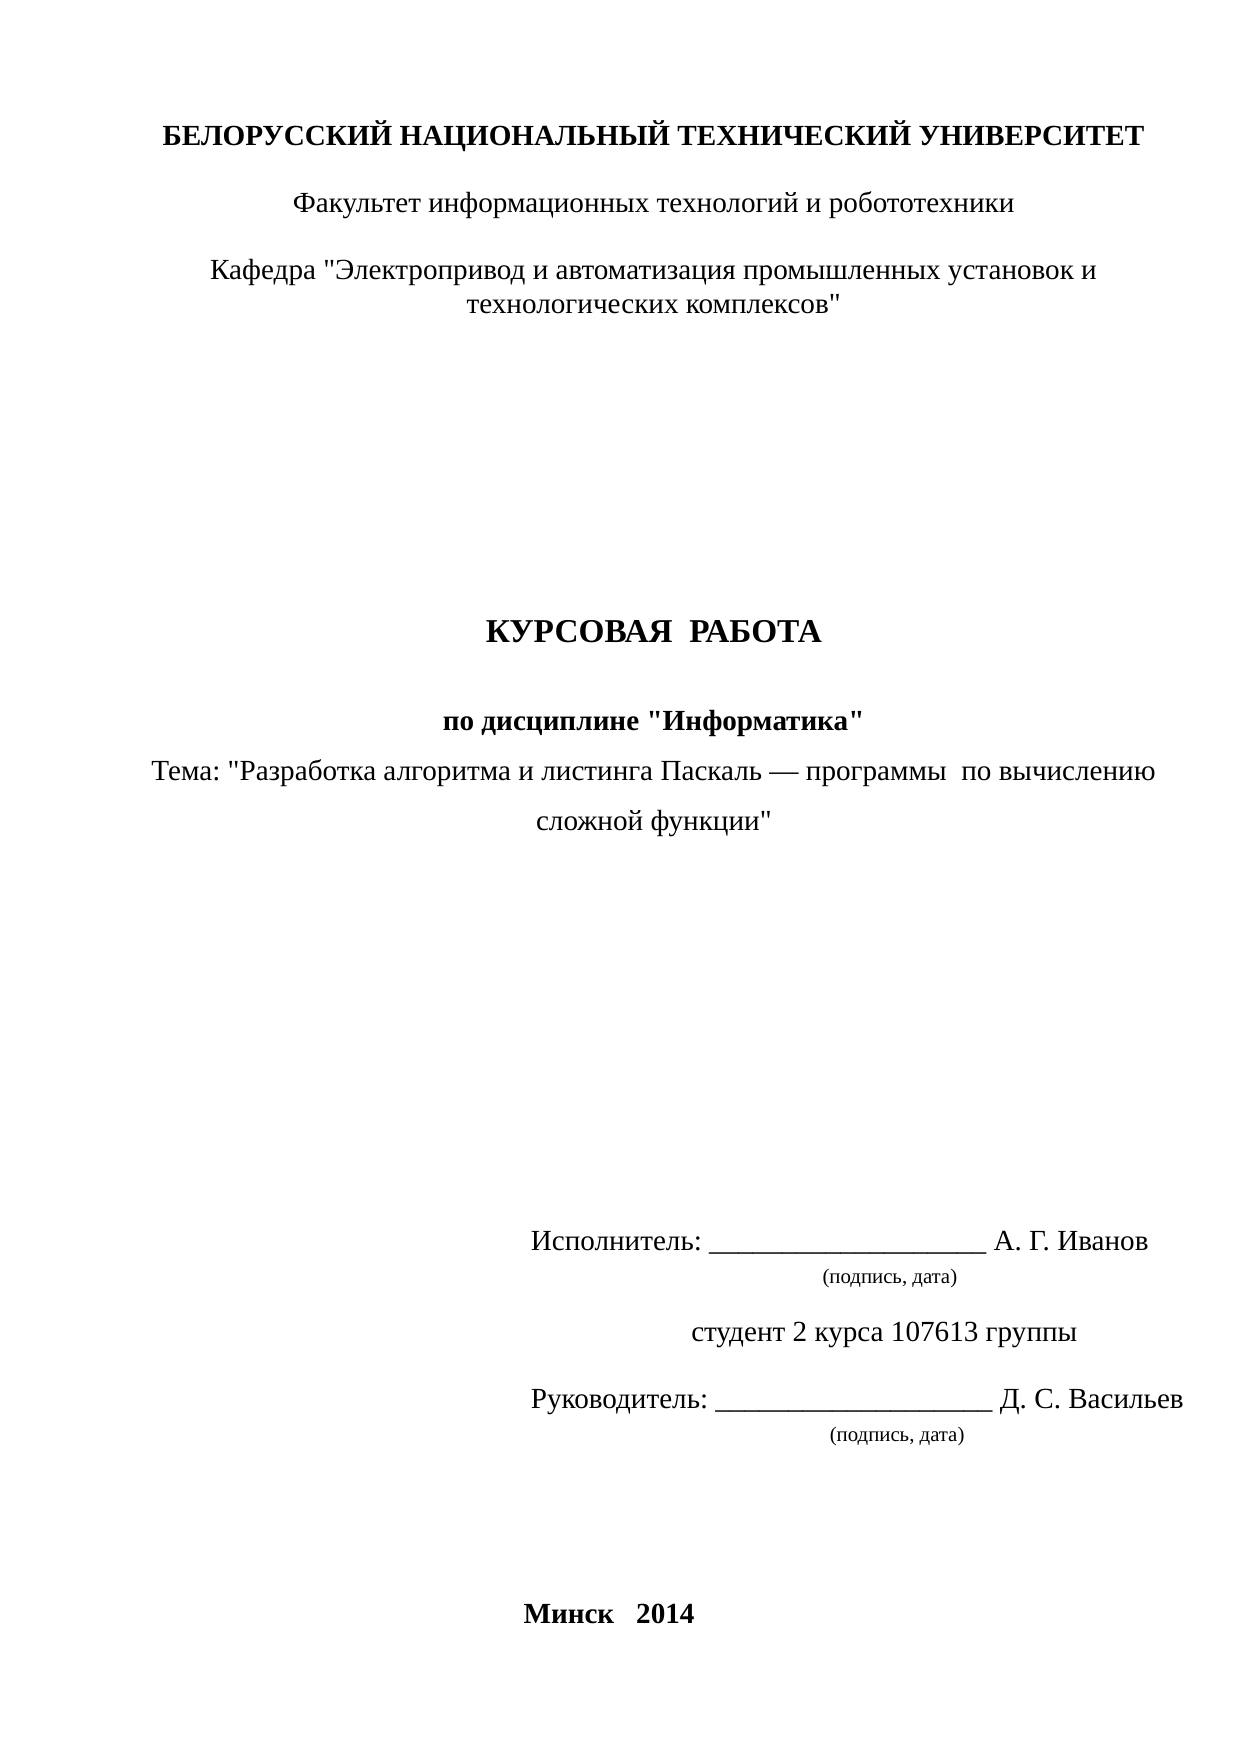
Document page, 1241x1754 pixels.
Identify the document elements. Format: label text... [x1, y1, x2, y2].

text (подпись, дата) [122, 1256, 1185, 1290]
text студент 2 курса 107613 группы [122, 1314, 1185, 1347]
text Руководитель: ___________________ Д. С. Васильев [122, 1381, 1185, 1414]
text БЕЛОРУССКИЙ НАЦИОНАЛЬНЫЙ ТЕХНИЧЕСКИЙ УНИВЕРСИТЕТ [122, 118, 1185, 152]
text КУРСОВАЯ РАБОТА [122, 612, 1185, 650]
text Исполнитель: ___________________ А. Г. Иванов [122, 1223, 1185, 1256]
text Кафедра "Электропривод и автоматизация промышленных установок и технологических комплексов" [122, 252, 1185, 319]
text по дисциплине "Информатика" [122, 703, 1185, 736]
text Тема: "Разработка алгоритма и листинга Паскаль — программы по вычислению сложной функции" [122, 753, 1185, 837]
text (подпись, дата) [122, 1414, 1185, 1448]
text Минск 2014 [122, 1597, 1185, 1630]
text Факультет информационных технологий и робототехники [122, 185, 1185, 219]
